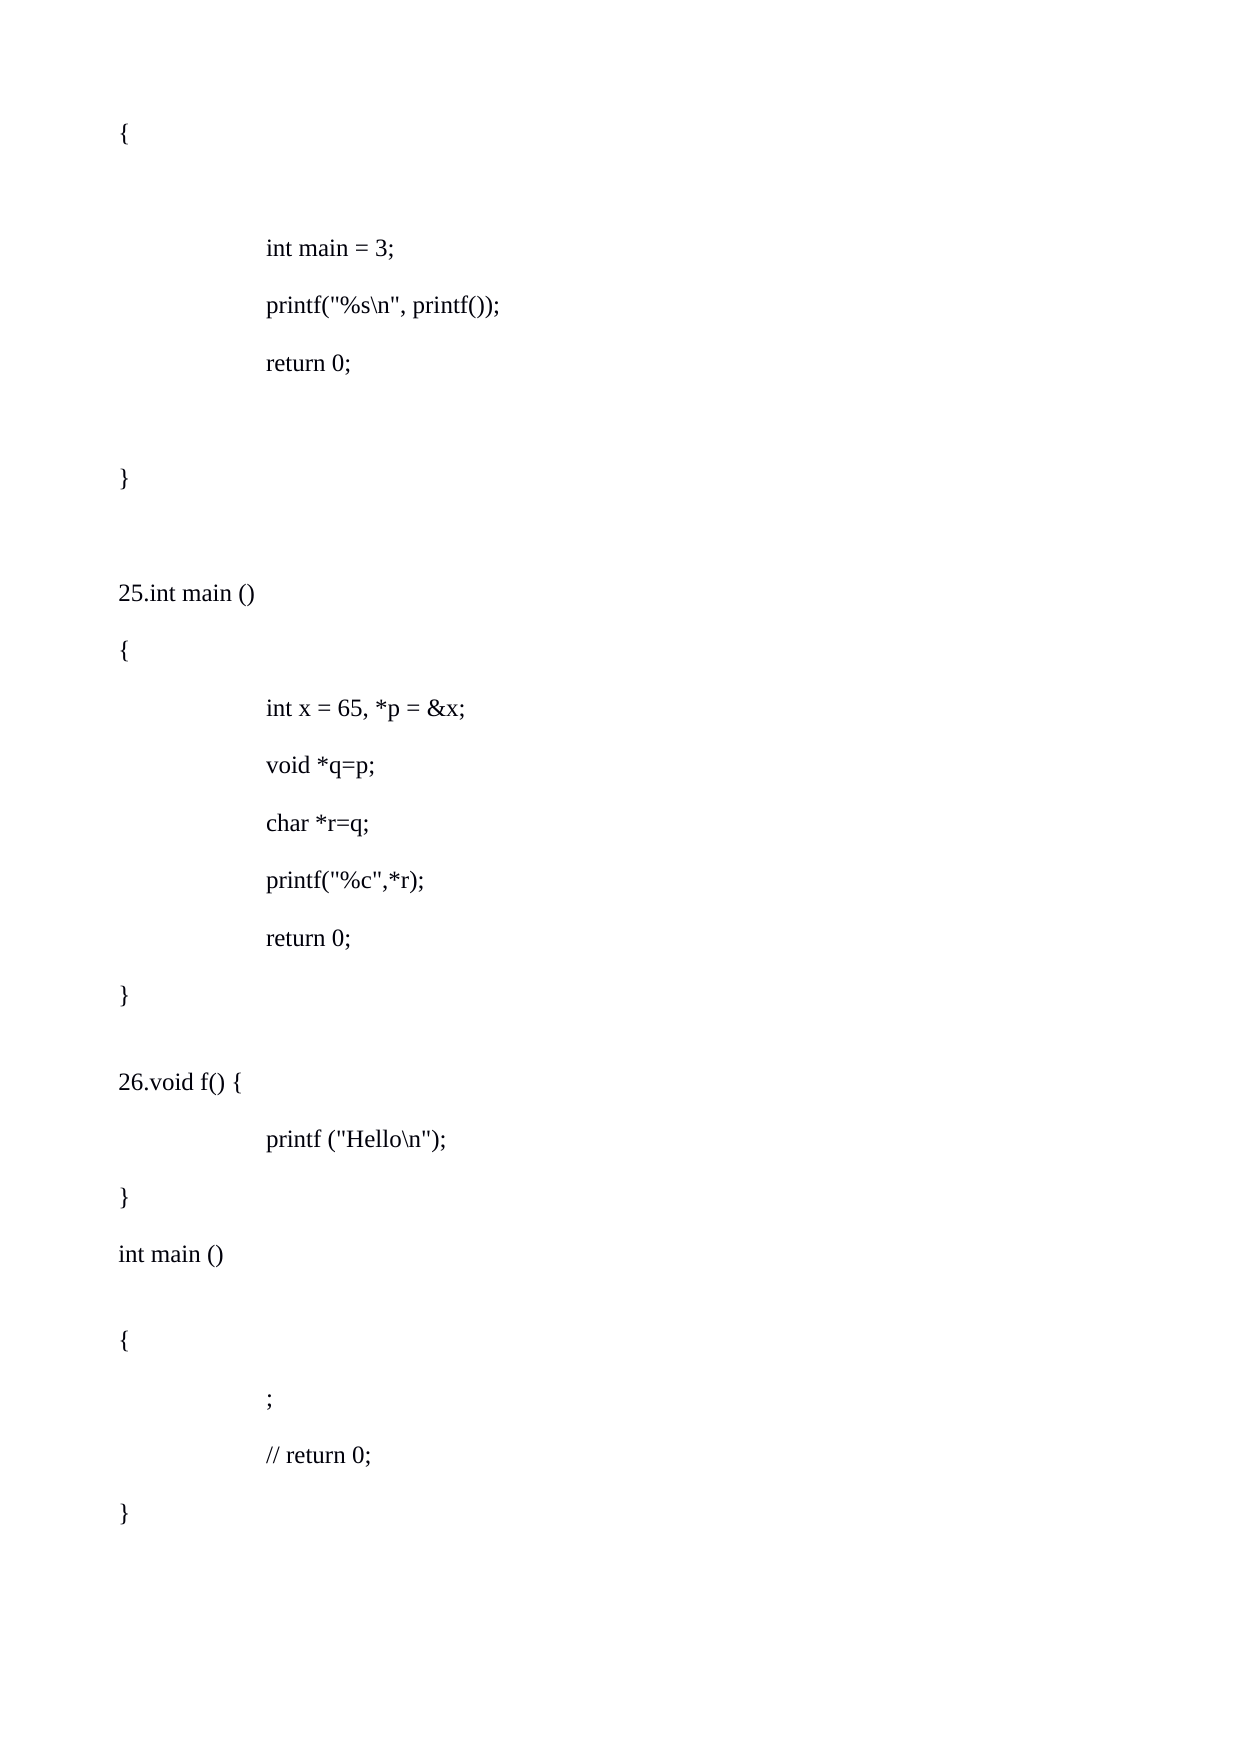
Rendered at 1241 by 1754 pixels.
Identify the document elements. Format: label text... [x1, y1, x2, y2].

text 26.void f() { [118, 1067, 1122, 1096]
text } [118, 1182, 1122, 1211]
text printf("%c",*r); [118, 866, 1122, 894]
text printf("%s\n", printf()); [118, 291, 1122, 319]
text int x = 65, *p = &x; [118, 693, 1122, 722]
text int main () [118, 1239, 1122, 1268]
text { [118, 1326, 1122, 1354]
text ; [118, 1383, 1122, 1412]
text void *q=p; [118, 751, 1122, 779]
text } [118, 1498, 1122, 1527]
text return 0; [118, 348, 1122, 377]
text char *r=q; [118, 808, 1122, 837]
text int main = 3; [118, 233, 1122, 262]
text 25.int main () [118, 578, 1122, 607]
text { [118, 636, 1122, 664]
text } [118, 463, 1122, 492]
text // return 0; [118, 1441, 1122, 1469]
text { [118, 118, 1122, 147]
text printf ("Hello\n"); [118, 1124, 1122, 1153]
text } [118, 981, 1122, 1009]
text return 0; [118, 923, 1122, 952]
